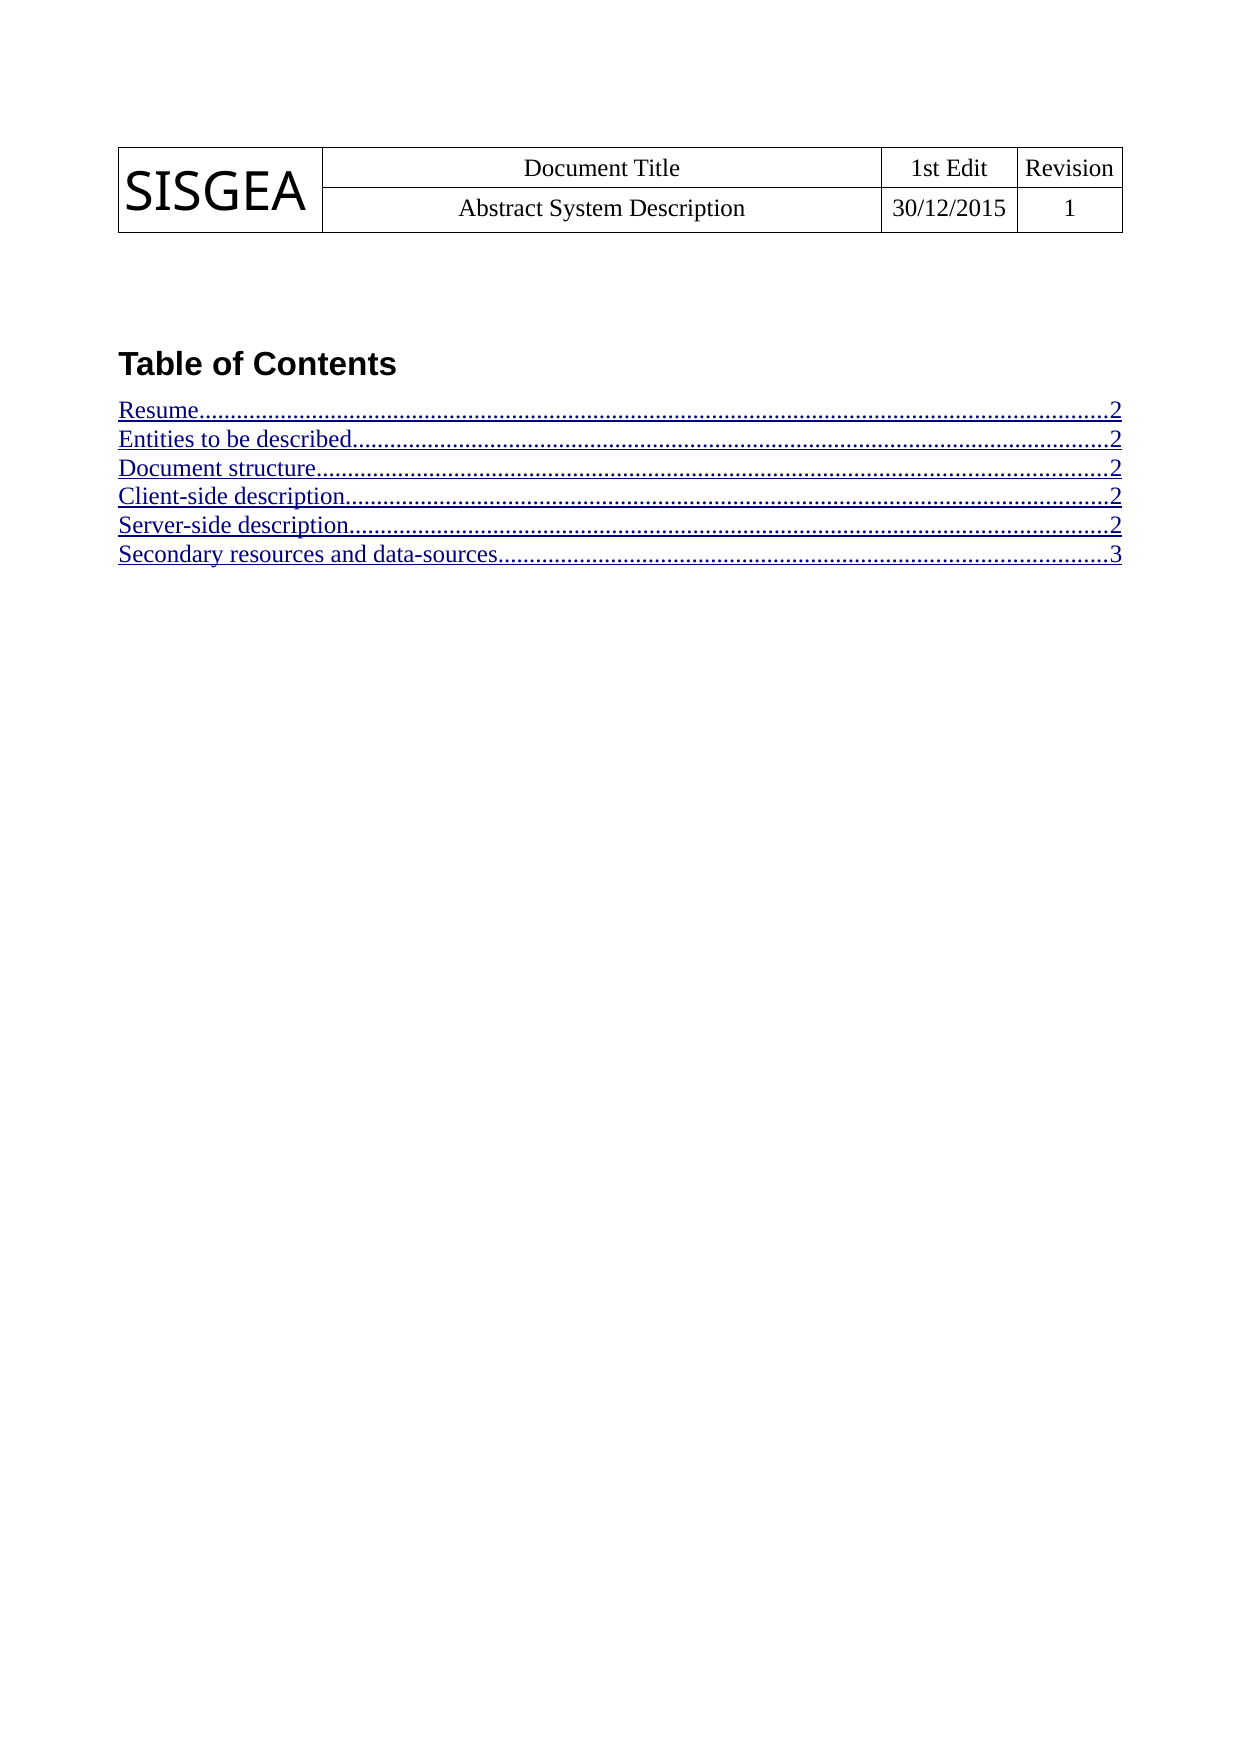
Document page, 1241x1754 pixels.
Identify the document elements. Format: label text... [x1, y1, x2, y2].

text Document structure 2 [118, 453, 1122, 478]
text Resume 2 [118, 395, 1122, 420]
text Client-side description 2 [118, 481, 1122, 506]
subtitle Table of Contents [118, 344, 1122, 383]
text Entities to be described 2 [118, 424, 1122, 449]
text Server-side description 2 [118, 510, 1122, 535]
text Secondary resources and data-sources 3 [118, 539, 1122, 564]
